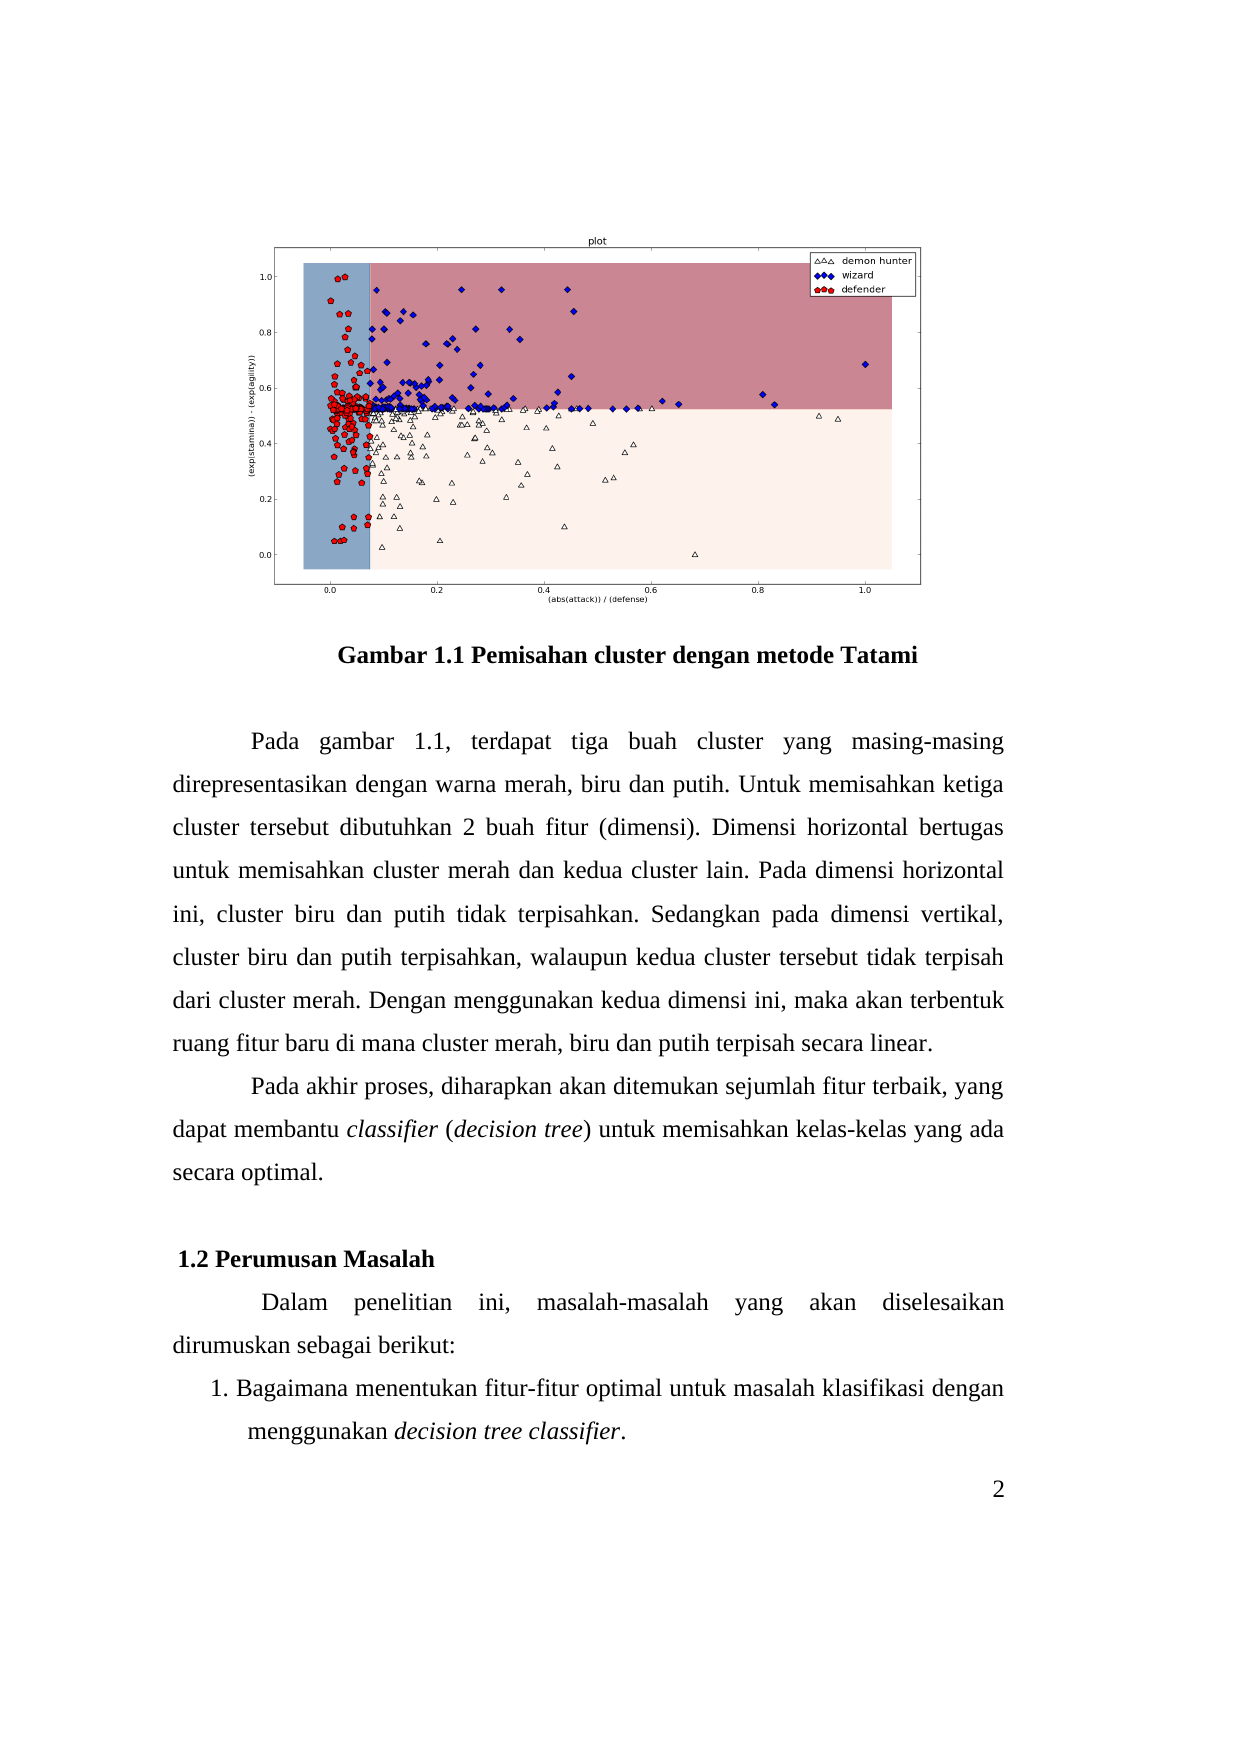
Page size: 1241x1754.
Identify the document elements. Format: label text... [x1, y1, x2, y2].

text Pada akhir proses, diharapkan akan ditemukan sejumlah fitur terbaik, yang dapat membantu classifier (decision tree) untuk memisahkan kelas-kelas yang ada secara optimal. [172, 1071, 1005, 1186]
picture [171, 207, 1004, 626]
text Dalam penelitian ini, masalah-masalah yang akan diselesaikan dirumuskan sebagai berikut: [172, 1287, 1005, 1359]
text Gambar 1.1 Pemisahan cluster dengan metode Tatami [172, 640, 1005, 669]
list Bagaimana menentukan fitur-fitur optimal untuk masalah klasifikasi dengan menggunakan decision tree classifier. [210, 1373, 1005, 1445]
subtitle Perumusan Masalah [177, 1244, 1005, 1272]
text Pada gambar 1.1, terdapat tiga buah cluster yang masing-masing direpresentasikan dengan warna merah, biru dan putih. Untuk memisahkan ketiga cluster tersebut dibutuhkan 2 buah fitur (dimensi). Dimensi horizontal bertugas untuk memisahkan cluster merah dan kedua cluster lain. Pada dimensi horizontal ini, cluster biru dan putih tidak terpisahkan. Sedangkan pada dimensi vertikal, cluster biru dan putih terpisahkan, walaupun kedua cluster tersebut tidak terpisah dari cluster merah. Dengan menggunakan kedua dimensi ini, maka akan terbentuk ruang fitur baru di mana cluster merah, biru dan putih terpisah secara linear. [172, 726, 1005, 1057]
